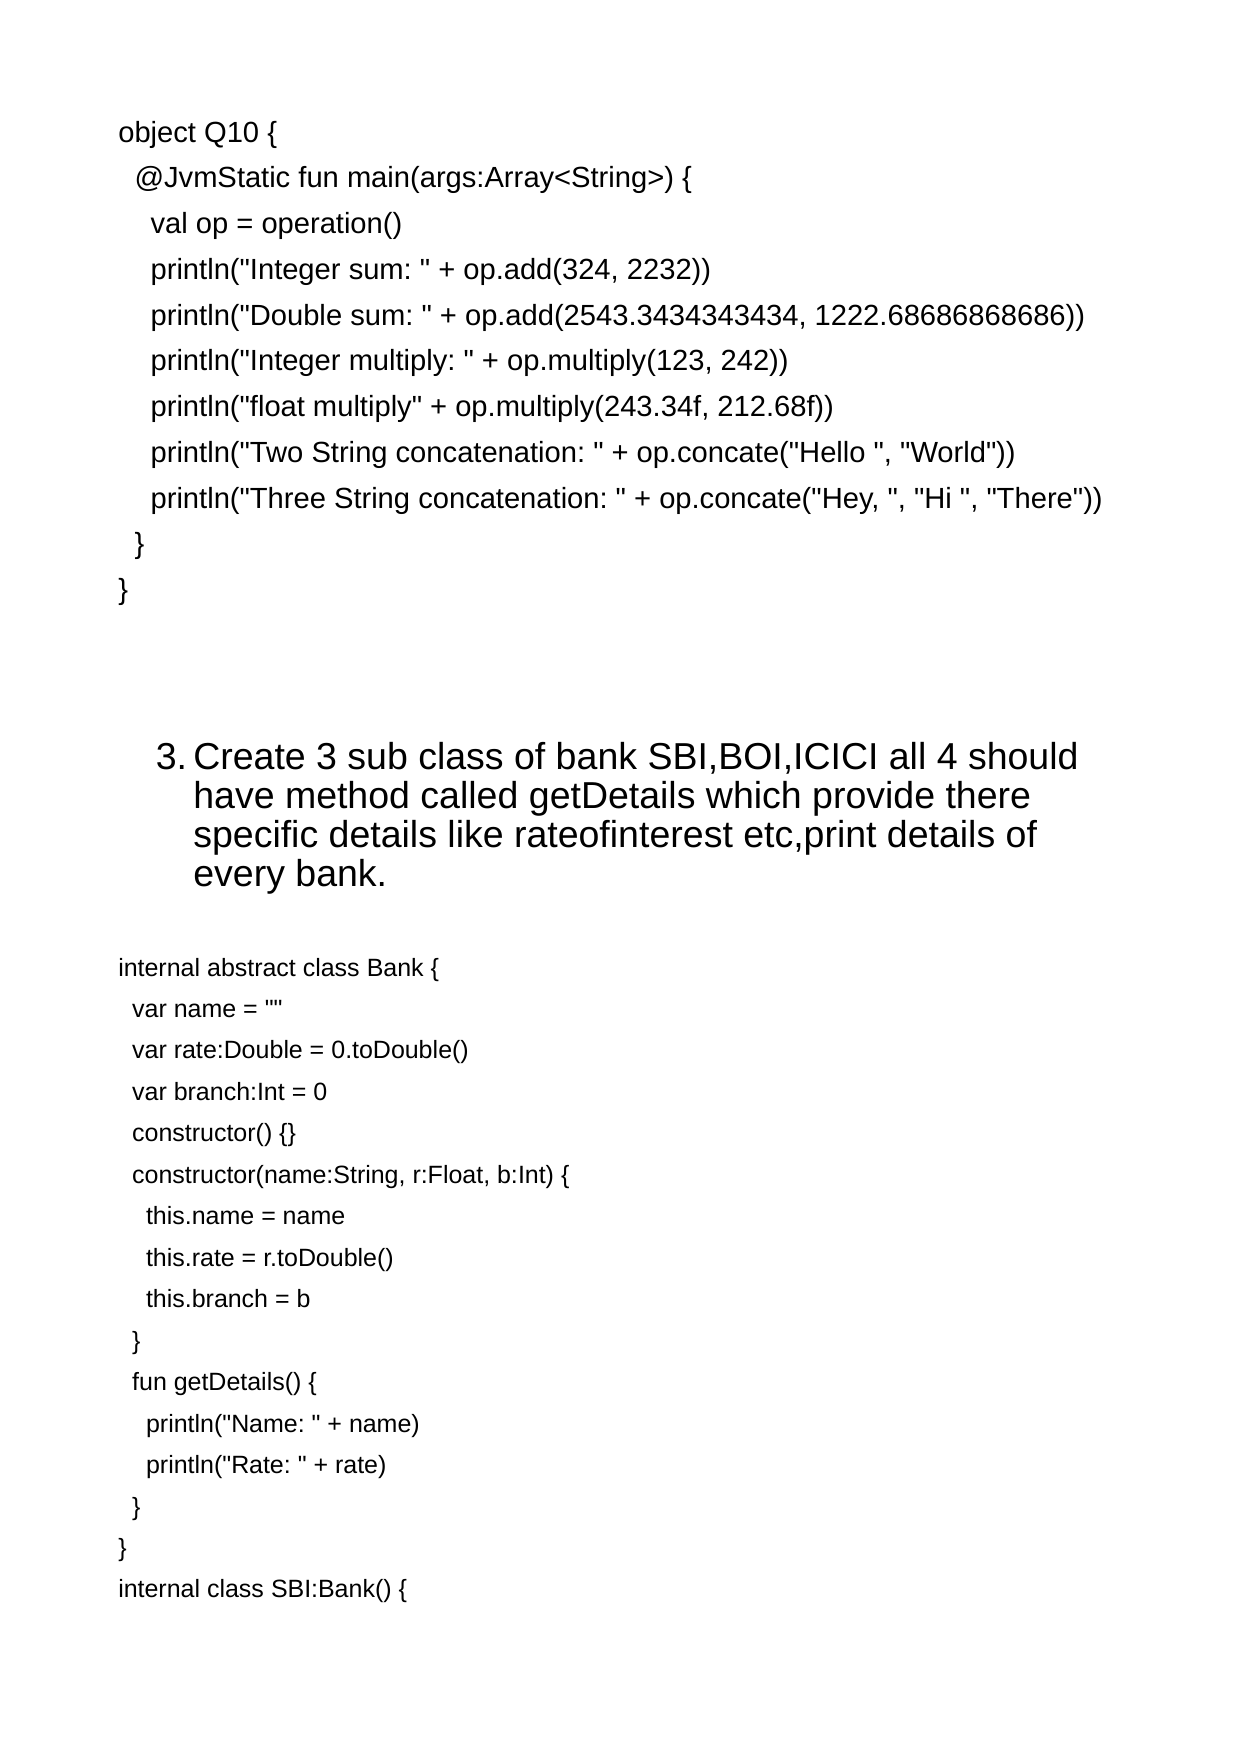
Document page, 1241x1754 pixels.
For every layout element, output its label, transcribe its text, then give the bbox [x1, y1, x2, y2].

text println("Rate: " + rate) [118, 1453, 1122, 1479]
text var branch:Int = 0 [118, 1080, 1122, 1106]
title println("Double sum: " + op.add(2543.3434343434, 1222.68686868686)) [118, 301, 1122, 331]
title println("Two String concatenation: " + op.concate("Hello ", "World")) [118, 438, 1122, 468]
title @JvmStatic fun main(args:Array<String>) { [118, 164, 1122, 194]
title println("float multiply" + op.multiply(243.34f, 212.68f)) [118, 392, 1122, 423]
text var rate:Double = 0.toDouble() [118, 1038, 1122, 1064]
text fun getDetails() { [118, 1370, 1122, 1396]
text } [118, 1494, 1122, 1520]
text internal abstract class Bank { [118, 955, 1122, 981]
title val op = operation() [118, 209, 1122, 240]
text println("Name: " + name) [118, 1411, 1122, 1437]
text this.branch = b [118, 1287, 1122, 1313]
text constructor(name:String, r:Float, b:Int) { [118, 1163, 1122, 1188]
text } [118, 1536, 1122, 1562]
text var name = "" [118, 997, 1122, 1023]
text } [118, 1328, 1122, 1354]
title object Q10 { [118, 118, 1122, 148]
title println("Three String concatenation: " + op.concate("Hey, ", "Hi ", "There")) [118, 484, 1122, 514]
text this.name = name [118, 1204, 1122, 1230]
title } [118, 575, 1122, 606]
text internal class SBI:Bank() { [118, 1577, 1122, 1603]
text this.rate = r.toDouble() [118, 1246, 1122, 1271]
title } [118, 530, 1122, 560]
title println("Integer sum: " + op.add(324, 2232)) [118, 255, 1122, 285]
title Create 3 sub class of bank SBI,BOI,ICICI all 4 should have method called getDetails which provide there specific details like rateofinterest etc,print details of every bank. [156, 739, 1122, 894]
text constructor() {} [118, 1121, 1122, 1147]
title println("Integer multiply: " + op.multiply(123, 242)) [118, 347, 1122, 377]
